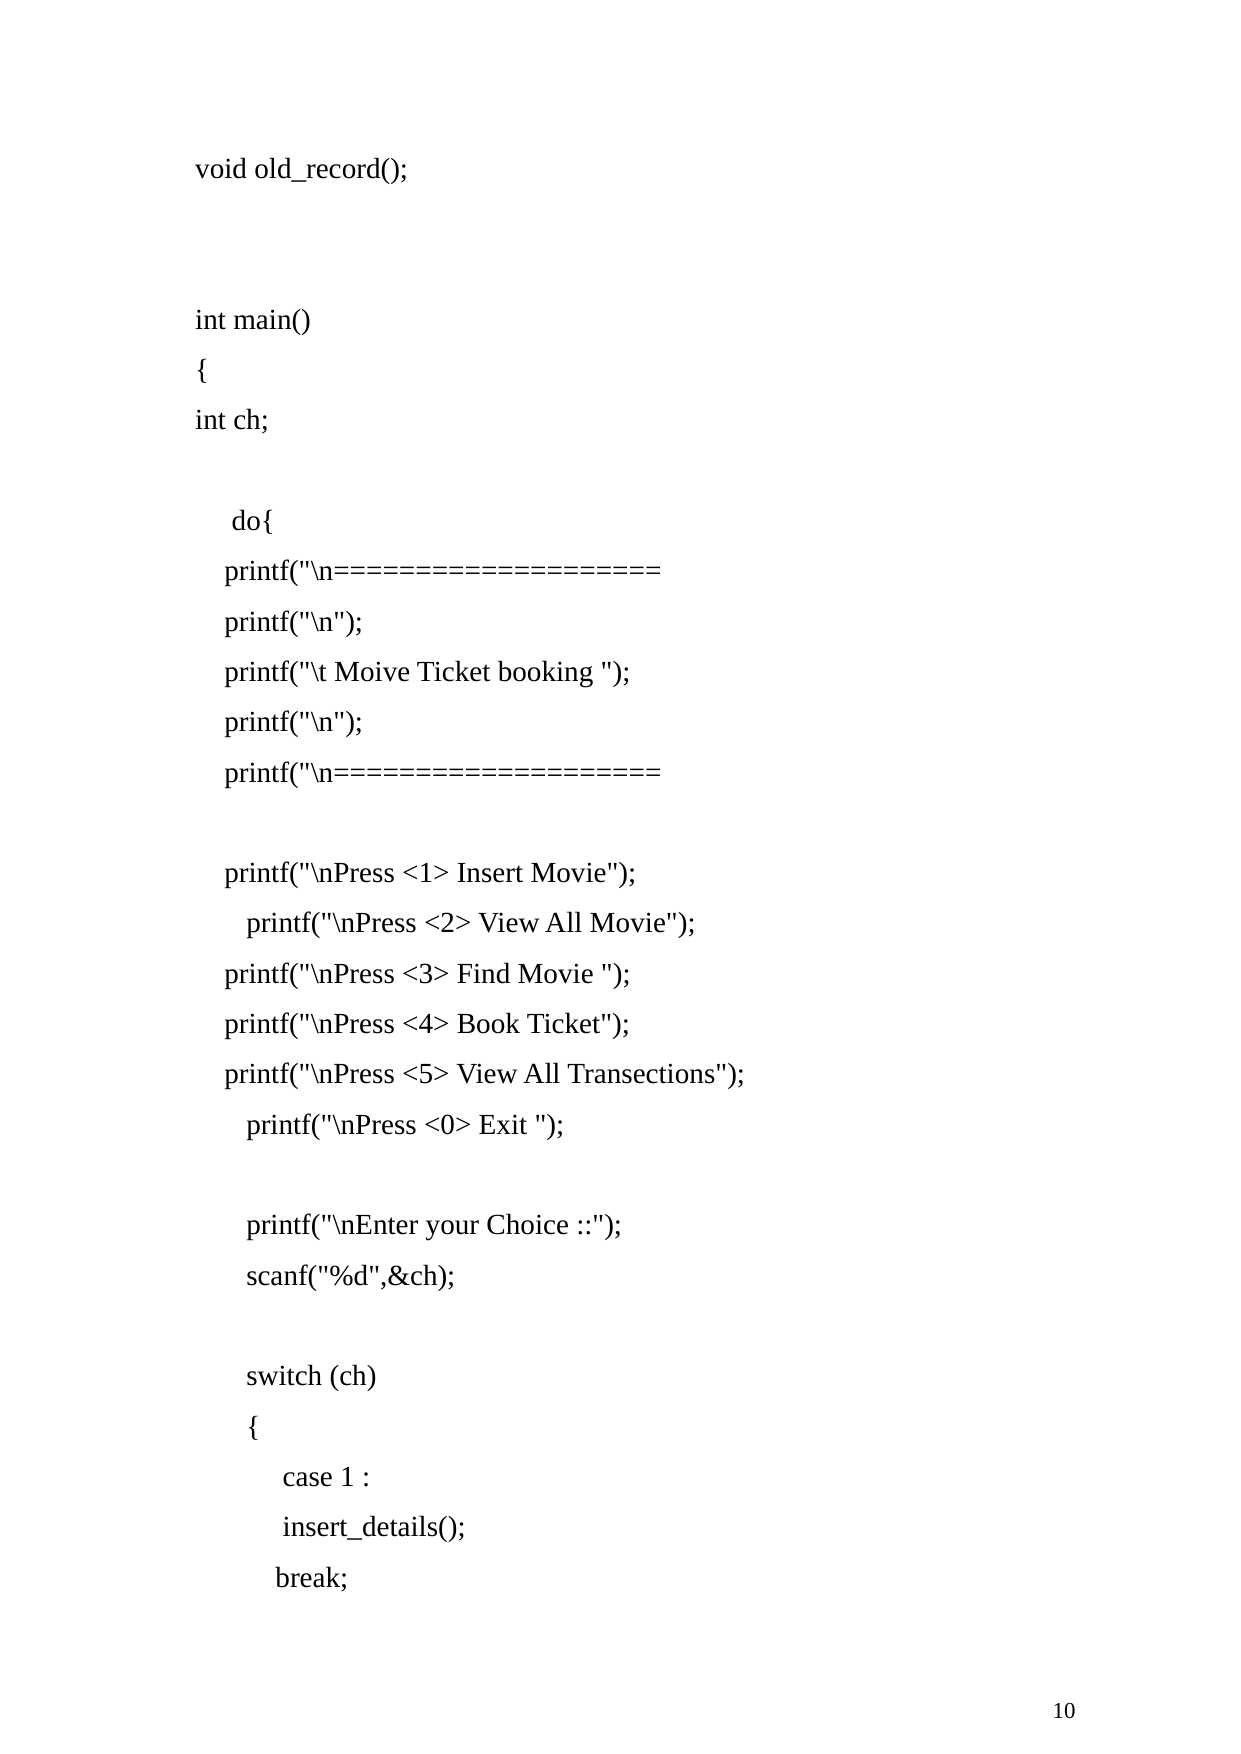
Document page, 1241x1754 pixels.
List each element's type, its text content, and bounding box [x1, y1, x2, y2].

text void old_record(); int main() { int ch; do{ printf("\n==================== printf("\n"); printf("\t Moive Ticket booking "); printf("\n"); printf("\n==================== printf("\nPress <1> Insert Movie"); printf("\nPress <2> View All Movie"); printf("\nPress <3> Find Movie "); printf("\nPress <4> Book Ticket"); printf("\nPress <5> View All Transections"); printf("\nPress <0> Exit "); printf("\nEnter your Choice ::"); scanf("%d",&ch); switch (ch) { case 1 : insert_details(); break; [195, 151, 1075, 1593]
